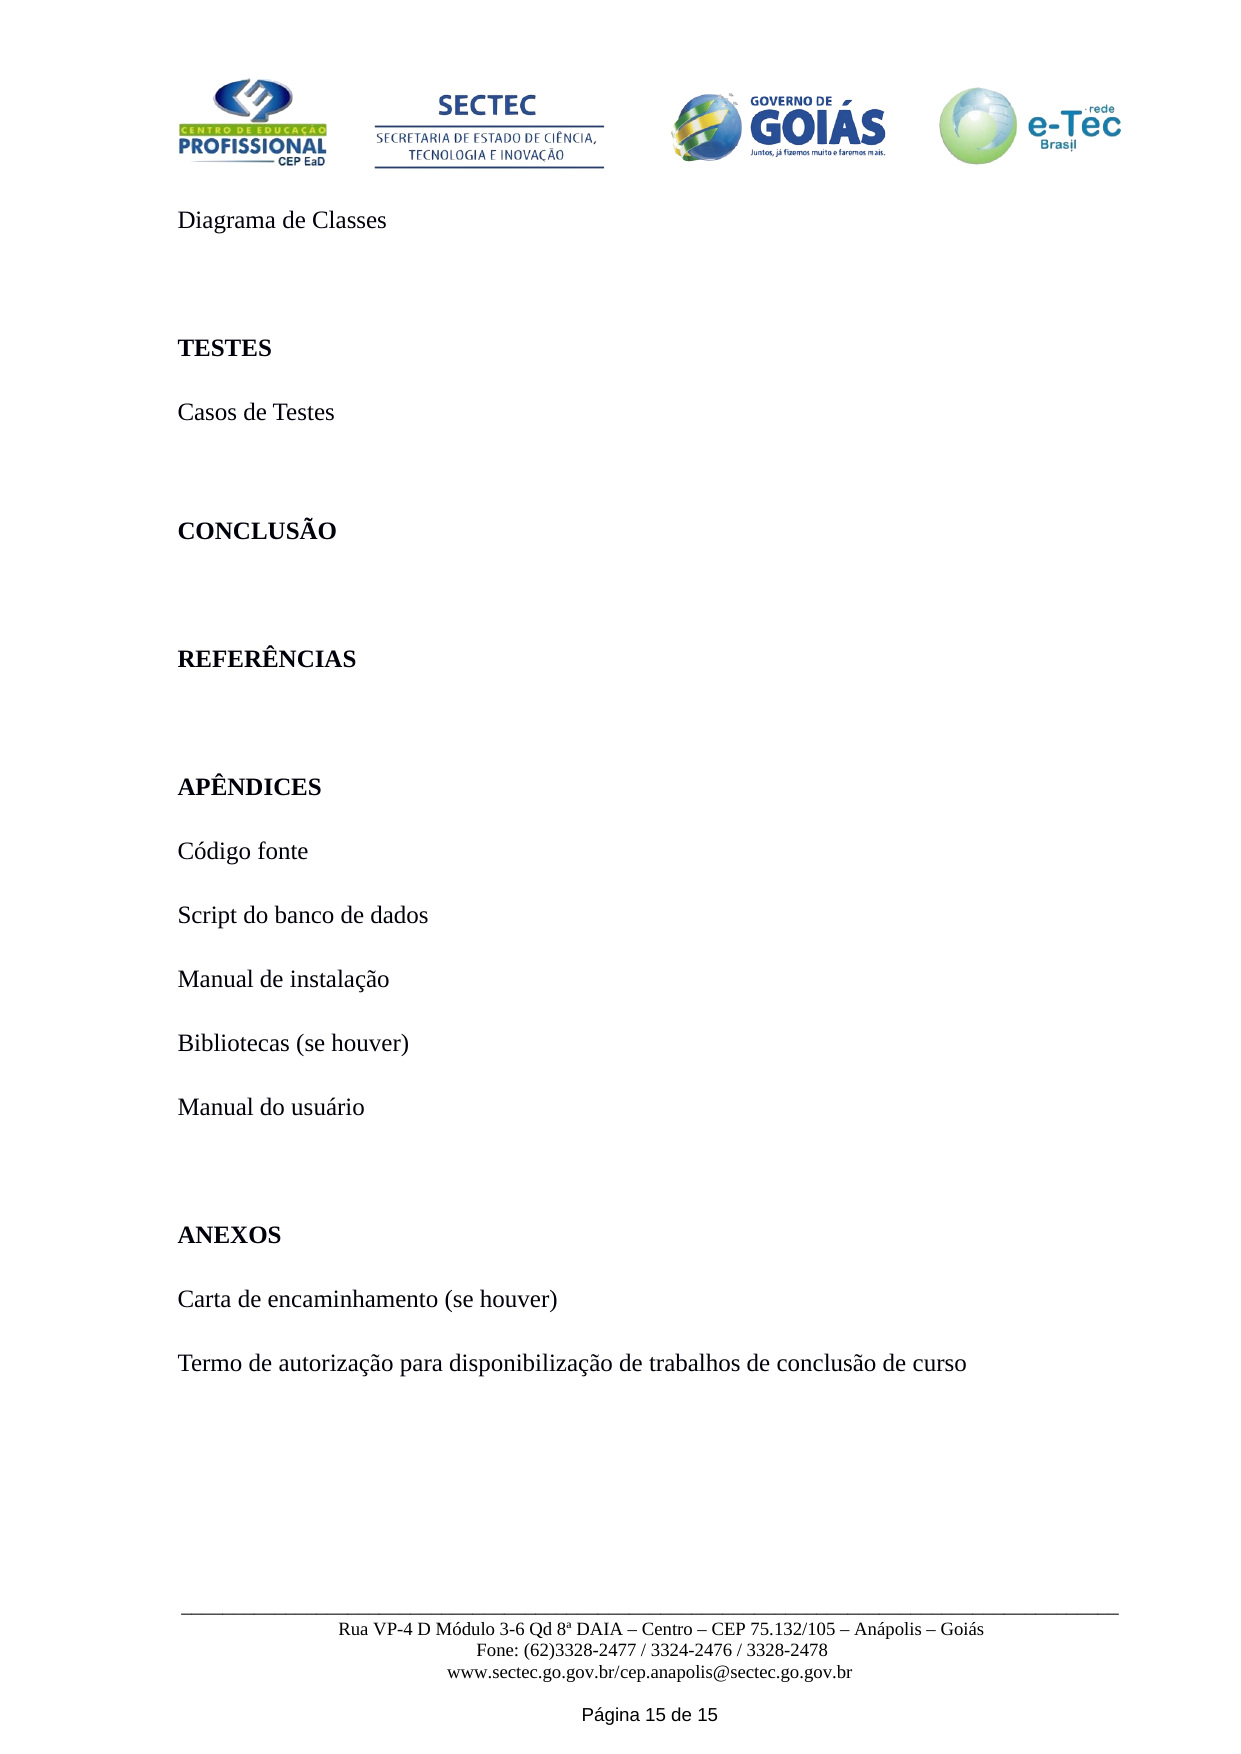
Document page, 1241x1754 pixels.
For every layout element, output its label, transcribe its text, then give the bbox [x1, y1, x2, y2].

text Casos de Testes [177, 397, 1122, 426]
text Código fonte [177, 836, 1122, 865]
text Manual do usuário [177, 1092, 1122, 1121]
text CONCLUSÃO [177, 516, 1122, 545]
text ANEXOS [177, 1220, 1122, 1249]
picture [177, 75, 1123, 176]
text Termo de autorização para disponibilização de trabalhos de conclusão de curso [177, 1348, 1122, 1377]
text Bibliotecas (se houver) [177, 1028, 1122, 1057]
text Carta de encaminhamento (se houver) [177, 1284, 1122, 1313]
text Manual de instalação [177, 964, 1122, 993]
text Diagrama de Classes [177, 205, 1122, 234]
text TESTES [177, 333, 1122, 362]
text Script do banco de dados [177, 900, 1122, 929]
text REFERÊNCIAS [177, 644, 1122, 673]
text APÊNDICES [177, 772, 1122, 801]
